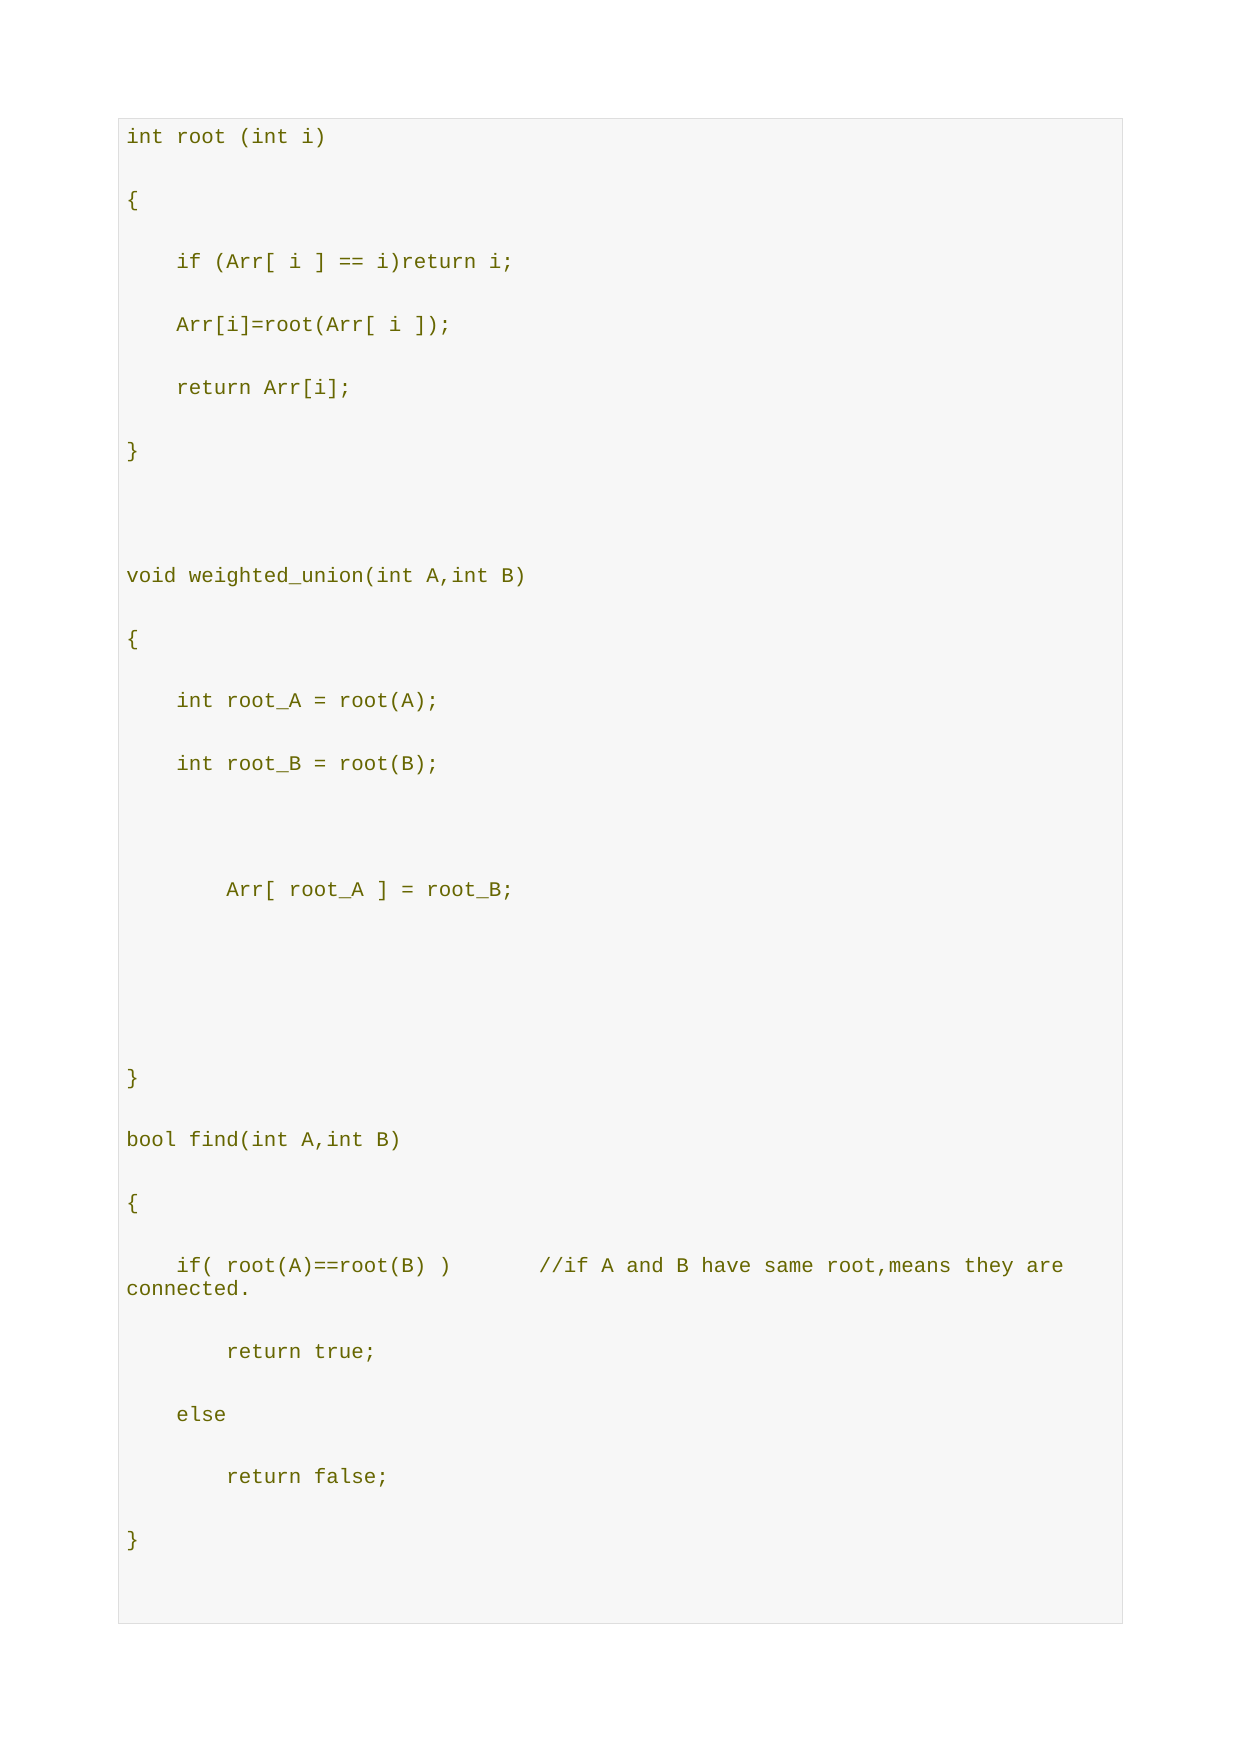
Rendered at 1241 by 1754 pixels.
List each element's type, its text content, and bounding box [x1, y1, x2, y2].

text } [119, 1059, 1122, 1090]
text if (Arr[ i ] == i)return i; [119, 243, 1122, 275]
text Arr[i]=root(Arr[ i ]); [119, 306, 1122, 338]
text return Arr[i]; [119, 369, 1122, 401]
text if( root(A)==root(B) ) //if A and B have same root,means they are connected. [119, 1247, 1122, 1302]
text bool find(int A,int B) [119, 1121, 1122, 1153]
text } [119, 432, 1122, 463]
text { [119, 620, 1122, 651]
text return true; [119, 1333, 1122, 1365]
text { [119, 1184, 1122, 1216]
text { [119, 181, 1122, 212]
text else [119, 1396, 1122, 1427]
text } [119, 1521, 1122, 1553]
text void weighted_union(int A,int B) [119, 557, 1122, 589]
text int root_A = root(A); [119, 682, 1122, 714]
text int root_B = root(B); [119, 745, 1122, 777]
text return false; [119, 1459, 1122, 1490]
text Arr[ root_A ] = root_B; [119, 871, 1122, 902]
text int root (int i) [119, 119, 1122, 150]
